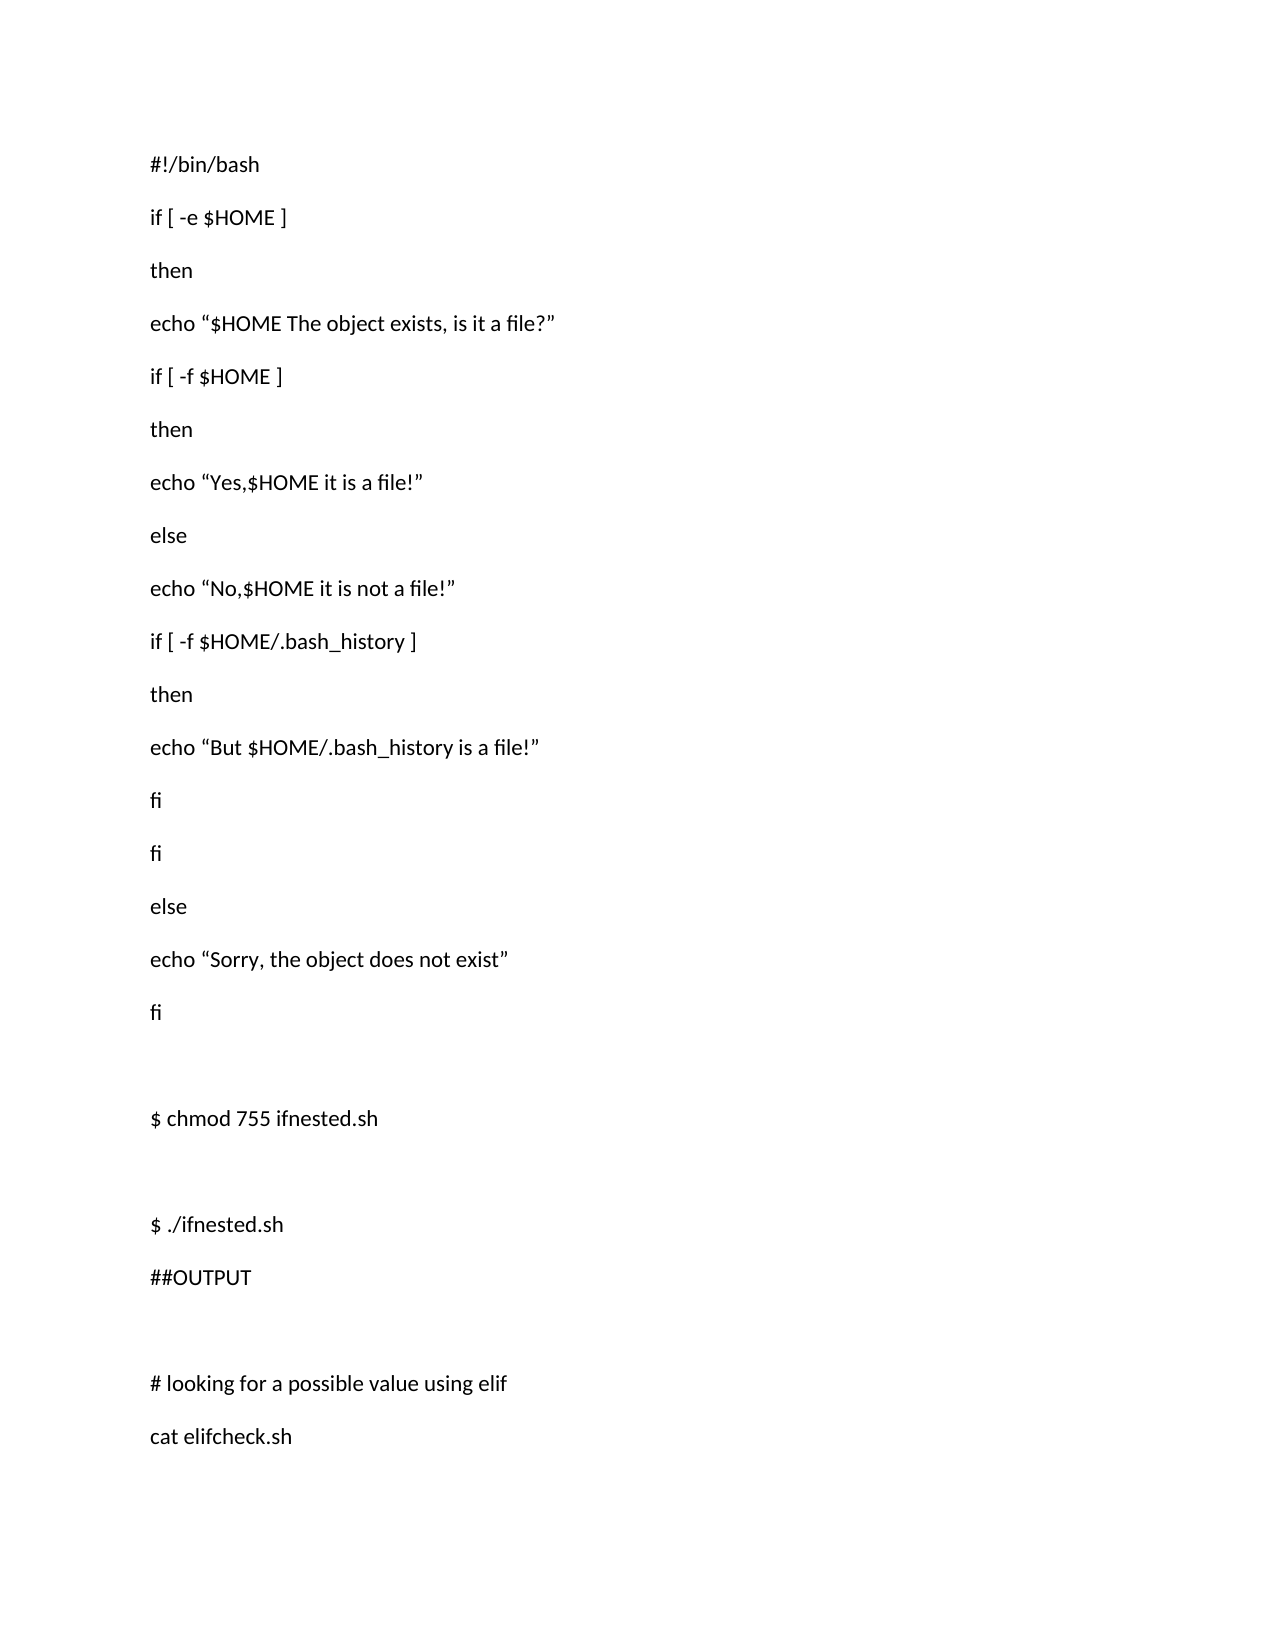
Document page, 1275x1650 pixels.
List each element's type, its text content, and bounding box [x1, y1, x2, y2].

text echo “No,$HOME it is not a file!” [150, 574, 1125, 602]
text $ chmod 755 ifnested.sh [150, 1104, 1125, 1132]
text ##OUTPUT [150, 1263, 1125, 1291]
text if [ -f $HOME ] [150, 362, 1125, 390]
text # looking for a possible value using elif [150, 1369, 1125, 1397]
text then [150, 256, 1125, 284]
text echo “But $HOME/.bash_history is a file!” [150, 733, 1125, 761]
text fi [150, 839, 1125, 867]
text echo “Yes,$HOME it is a file!” [150, 468, 1125, 496]
text cat elifcheck.sh [150, 1422, 1125, 1451]
text fi [150, 998, 1125, 1026]
text else [150, 521, 1125, 549]
text then [150, 415, 1125, 443]
text $ ./ifnested.sh [150, 1210, 1125, 1238]
text echo “$HOME The object exists, is it a file?” [150, 309, 1125, 337]
text if [ -e $HOME ] [150, 203, 1125, 231]
text fi [150, 786, 1125, 814]
text #!/bin/bash [150, 150, 1125, 178]
text else [150, 892, 1125, 920]
text then [150, 680, 1125, 708]
text echo “Sorry, the object does not exist” [150, 945, 1125, 973]
text if [ -f $HOME/.bash_history ] [150, 627, 1125, 655]
